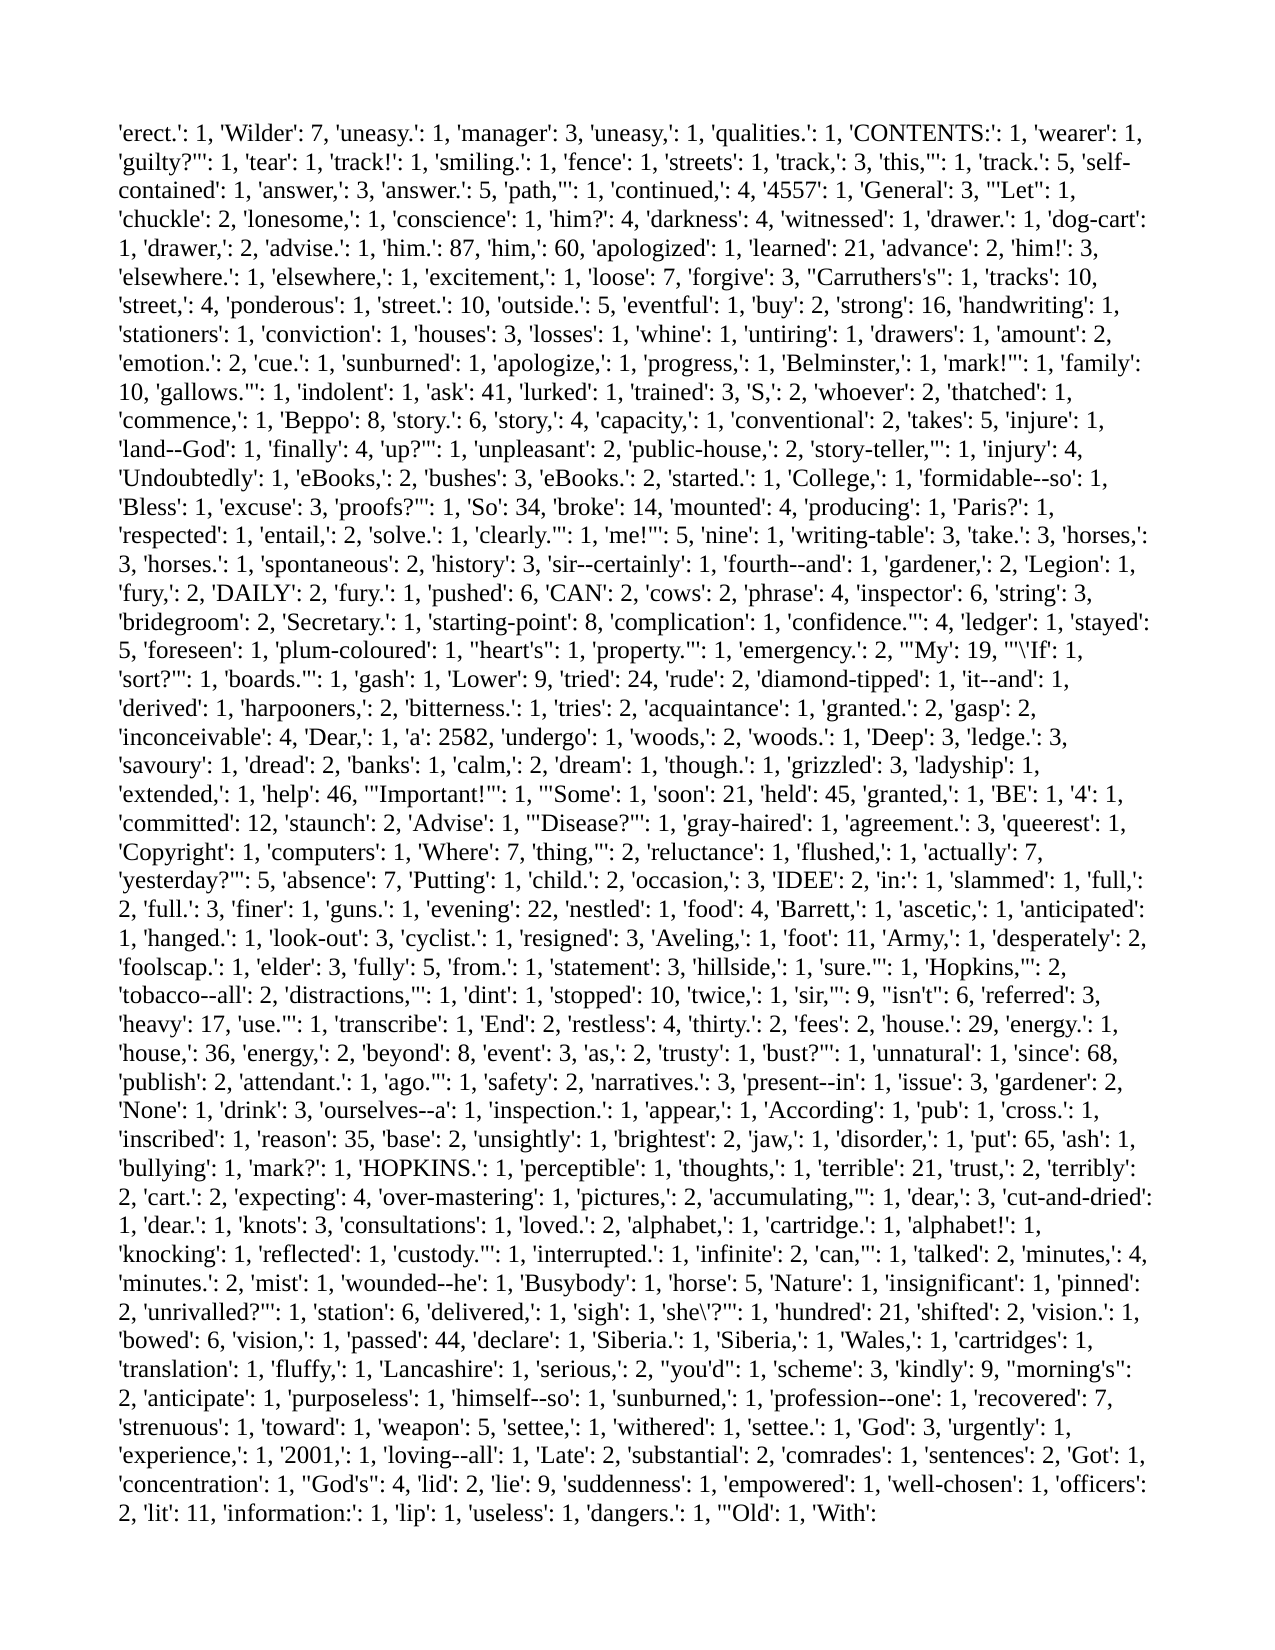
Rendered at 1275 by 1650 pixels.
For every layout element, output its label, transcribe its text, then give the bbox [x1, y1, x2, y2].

text 'erect.': 1, 'Wilder': 7, 'uneasy.': 1, 'manager': 3, 'uneasy,': 1, 'qualities.': 1, 'CONTENTS:': 1, 'wearer': 1, 'guilty?"': 1, 'tear': 1, 'track!': 1, 'smiling.': 1, 'fence': 1, 'streets': 1, 'track,': 3, 'this,"': 1, 'track.': 5, 'self-contained': 1, 'answer,': 3, 'answer.': 5, 'path,"': 1, 'continued,': 4, '4557': 1, 'General': 3, "'Let": 1, 'chuckle': 2, 'lonesome,': 1, 'conscience': 1, 'him?': 4, 'darkness': 4, 'witnessed': 1, 'drawer.': 1, 'dog-cart': 1, 'drawer,': 2, 'advise.': 1, 'him.': 87, 'him,': 60, 'apologized': 1, 'learned': 21, 'advance': 2, 'him!': 3, 'elsewhere.': 1, 'elsewhere,': 1, 'excitement,': 1, 'loose': 7, 'forgive': 3, "Carruthers's": 1, 'tracks': 10, 'street,': 4, 'ponderous': 1, 'street.': 10, 'outside.': 5, 'eventful': 1, 'buy': 2, 'strong': 16, 'handwriting': 1, 'stationers': 1, 'conviction': 1, 'houses': 3, 'losses': 1, 'whine': 1, 'untiring': 1, 'drawers': 1, 'amount': 2, 'emotion.': 2, 'cue.': 1, 'sunburned': 1, 'apologize,': 1, 'progress,': 1, 'Belminster,': 1, 'mark!"': 1, 'family': 10, 'gallows."': 1, 'indolent': 1, 'ask': 41, 'lurked': 1, 'trained': 3, 'S,': 2, 'whoever': 2, 'thatched': 1, 'commence,': 1, 'Beppo': 8, 'story.': 6, 'story,': 4, 'capacity,': 1, 'conventional': 2, 'takes': 5, 'injure': 1, 'land--God': 1, 'finally': 4, 'up?"': 1, 'unpleasant': 2, 'public-house,': 2, 'story-teller,"': 1, 'injury': 4, 'Undoubtedly': 1, 'eBooks,': 2, 'bushes': 3, 'eBooks.': 2, 'started.': 1, 'College,': 1, 'formidable--so': 1, 'Bless': 1, 'excuse': 3, 'proofs?"': 1, 'So': 34, 'broke': 14, 'mounted': 4, 'producing': 1, 'Paris?': 1, 'respected': 1, 'entail,': 2, 'solve.': 1, 'clearly."': 1, 'me!"': 5, 'nine': 1, 'writing-table': 3, 'take.': 3, 'horses,': 3, 'horses.': 1, 'spontaneous': 2, 'history': 3, 'sir--certainly': 1, 'fourth--and': 1, 'gardener,': 2, 'Legion': 1, 'fury,': 2, 'DAILY': 2, 'fury.': 1, 'pushed': 6, 'CAN': 2, 'cows': 2, 'phrase': 4, 'inspector': 6, 'string': 3, 'bridegroom': 2, 'Secretary.': 1, 'starting-point': 8, 'complication': 1, 'confidence."': 4, 'ledger': 1, 'stayed': 5, 'foreseen': 1, 'plum-coloured': 1, "heart's": 1, 'property."': 1, 'emergency.': 2, '"My': 19, '"\'If': 1, 'sort?"': 1, 'boards."': 1, 'gash': 1, 'Lower': 9, 'tried': 24, 'rude': 2, 'diamond-tipped': 1, 'it--and': 1, 'derived': 1, 'harpooners,': 2, 'bitterness.': 1, 'tries': 2, 'acquaintance': 1, 'granted.': 2, 'gasp': 2, 'inconceivable': 4, 'Dear,': 1, 'a': 2582, 'undergo': 1, 'woods,': 2, 'woods.': 1, 'Deep': 3, 'ledge.': 3, 'savoury': 1, 'dread': 2, 'banks': 1, 'calm,': 2, 'dream': 1, 'though.': 1, 'grizzled': 3, 'ladyship': 1, 'extended,': 1, 'help': 46, '"Important!"': 1, '"Some': 1, 'soon': 21, 'held': 45, 'granted,': 1, 'BE': 1, '4': 1, 'committed': 12, 'staunch': 2, 'Advise': 1, '"Disease?"': 1, 'gray-haired': 1, 'agreement.': 3, 'queerest': 1, 'Copyright': 1, 'computers': 1, 'Where': 7, 'thing,"': 2, 'reluctance': 1, 'flushed,': 1, 'actually': 7, 'yesterday?"': 5, 'absence': 7, 'Putting': 1, 'child.': 2, 'occasion,': 3, 'IDEE': 2, 'in:': 1, 'slammed': 1, 'full,': 2, 'full.': 3, 'finer': 1, 'guns.': 1, 'evening': 22, 'nestled': 1, 'food': 4, 'Barrett,': 1, 'ascetic,': 1, 'anticipated': 1, 'hanged.': 1, 'look-out': 3, 'cyclist.': 1, 'resigned': 3, 'Aveling,': 1, 'foot': 11, 'Army,': 1, 'desperately': 2, 'foolscap.': 1, 'elder': 3, 'fully': 5, 'from.': 1, 'statement': 3, 'hillside,': 1, 'sure."': 1, 'Hopkins,"': 2, 'tobacco--all': 2, 'distractions,"': 1, 'dint': 1, 'stopped': 10, 'twice,': 1, 'sir,"': 9, "isn't": 6, 'referred': 3, 'heavy': 17, 'use."': 1, 'transcribe': 1, 'End': 2, 'restless': 4, 'thirty.': 2, 'fees': 2, 'house.': 29, 'energy.': 1, 'house,': 36, 'energy,': 2, 'beyond': 8, 'event': 3, 'as,': 2, 'trusty': 1, 'bust?"': 1, 'unnatural': 1, 'since': 68, 'publish': 2, 'attendant.': 1, 'ago."': 1, 'safety': 2, 'narratives.': 3, 'present--in': 1, 'issue': 3, 'gardener': 2, 'None': 1, 'drink': 3, 'ourselves--a': 1, 'inspection.': 1, 'appear,': 1, 'According': 1, 'pub': 1, 'cross.': 1, 'inscribed': 1, 'reason': 35, 'base': 2, 'unsightly': 1, 'brightest': 2, 'jaw,': 1, 'disorder,': 1, 'put': 65, 'ash': 1, 'bullying': 1, 'mark?': 1, 'HOPKINS.': 1, 'perceptible': 1, 'thoughts,': 1, 'terrible': 21, 'trust,': 2, 'terribly': 2, 'cart.': 2, 'expecting': 4, 'over-mastering': 1, 'pictures,': 2, 'accumulating,"': 1, 'dear,': 3, 'cut-and-dried': 1, 'dear.': 1, 'knots': 3, 'consultations': 1, 'loved.': 2, 'alphabet,': 1, 'cartridge.': 1, 'alphabet!': 1, 'knocking': 1, 'reflected': 1, 'custody."': 1, 'interrupted.': 1, 'infinite': 2, 'can,"': 1, 'talked': 2, 'minutes,': 4, 'minutes.': 2, 'mist': 1, 'wounded--he': 1, 'Busybody': 1, 'horse': 5, 'Nature': 1, 'insignificant': 1, 'pinned': 2, 'unrivalled?"': 1, 'station': 6, 'delivered,': 1, 'sigh': 1, 'she\'?"': 1, 'hundred': 21, 'shifted': 2, 'vision.': 1, 'bowed': 6, 'vision,': 1, 'passed': 44, 'declare': 1, 'Siberia.': 1, 'Siberia,': 1, 'Wales,': 1, 'cartridges': 1, 'translation': 1, 'fluffy,': 1, 'Lancashire': 1, 'serious,': 2, "you'd": 1, 'scheme': 3, 'kindly': 9, "morning's": 2, 'anticipate': 1, 'purposeless': 1, 'himself--so': 1, 'sunburned,': 1, 'profession--one': 1, 'recovered': 7, 'strenuous': 1, 'toward': 1, 'weapon': 5, 'settee,': 1, 'withered': 1, 'settee.': 1, 'God': 3, 'urgently': 1, 'experience,': 1, '2001,': 1, 'loving--all': 1, 'Late': 2, 'substantial': 2, 'comrades': 1, 'sentences': 2, 'Got': 1, 'concentration': 1, "God's": 4, 'lid': 2, 'lie': 9, 'suddenness': 1, 'empowered': 1, 'well-chosen': 1, 'officers': 2, 'lit': 11, 'information:': 1, 'lip': 1, 'useless': 1, 'dangers.': 1, '"Old': 1, 'With': [118, 118, 1157, 1527]
